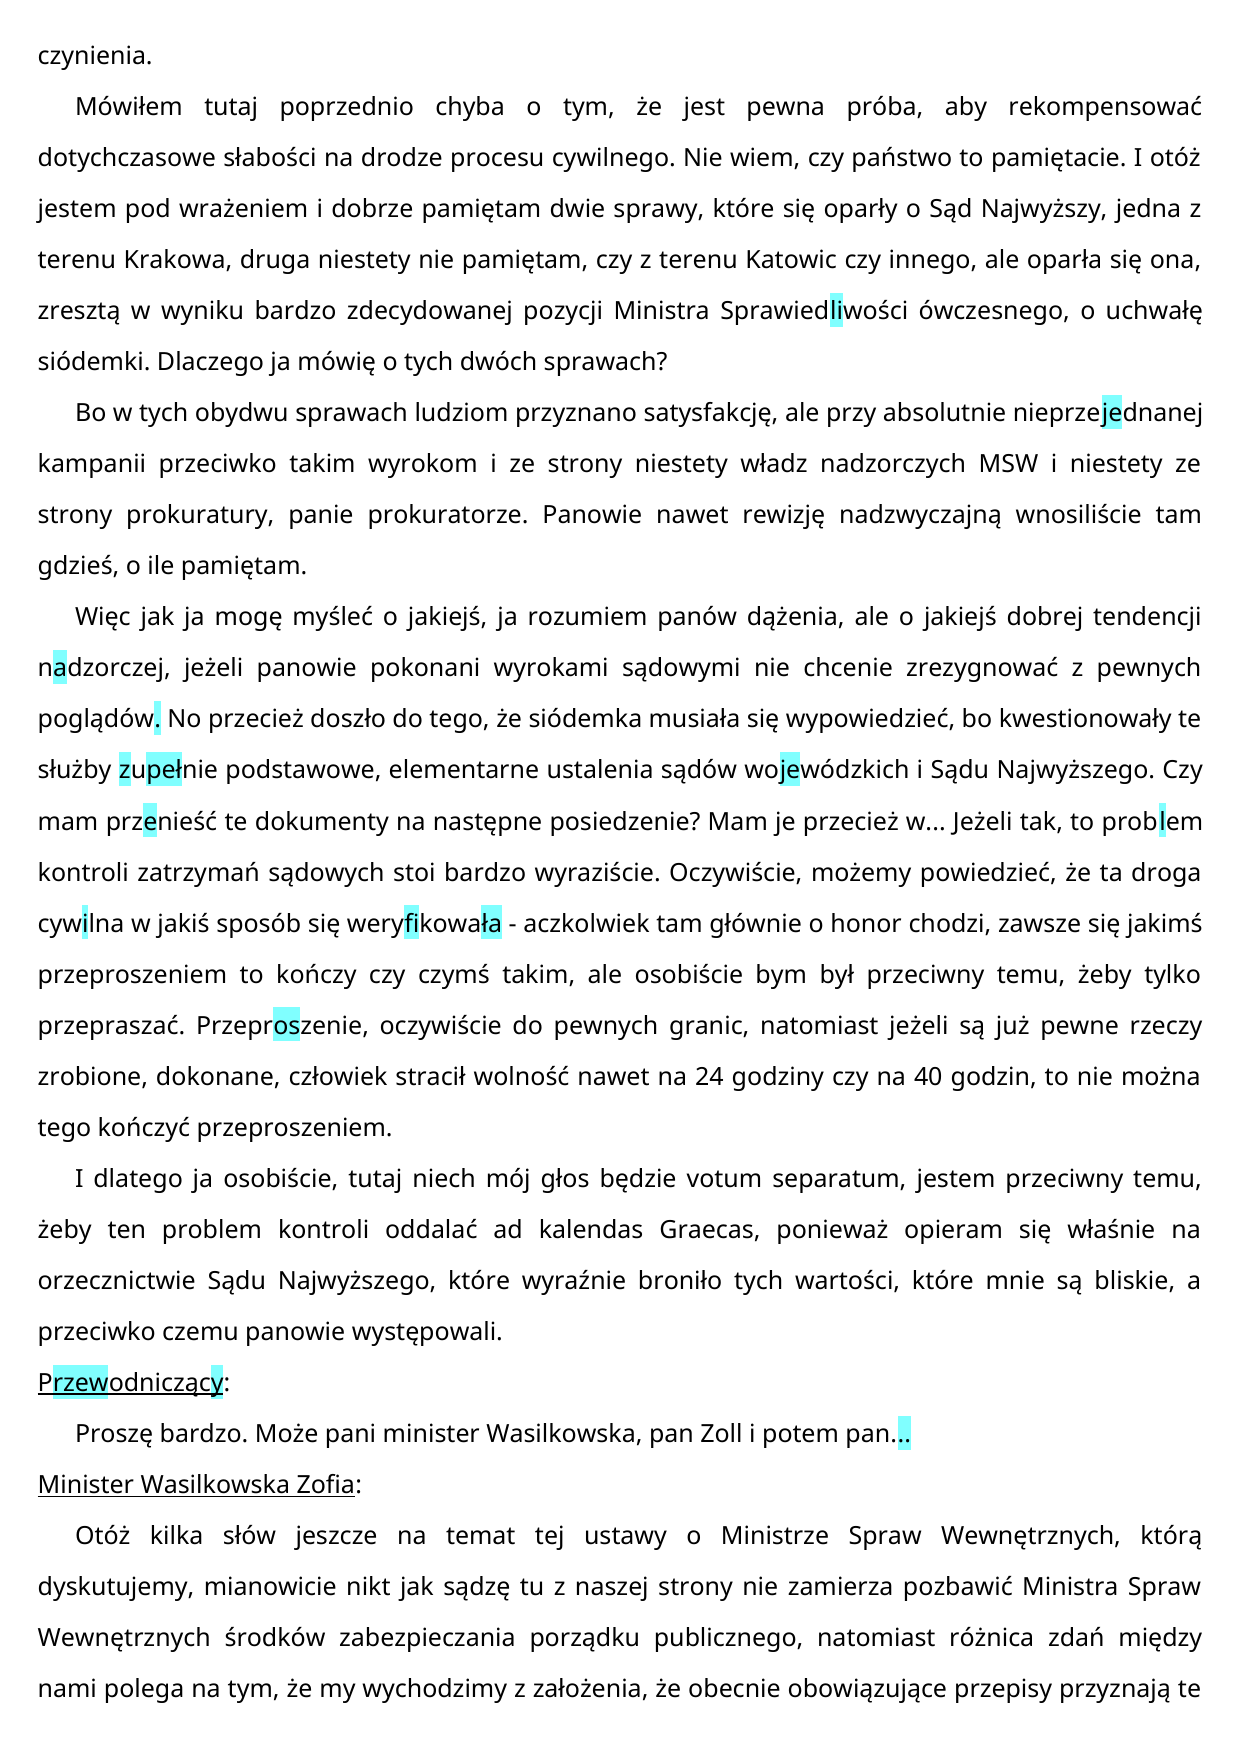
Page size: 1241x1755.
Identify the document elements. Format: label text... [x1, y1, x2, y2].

text Otóż kilka słów jeszcze na temat tej ustawy o Ministrze Spraw Wewnętrznych, którą dyskutujemy, mianowicie nikt jak sądzę tu z naszej strony nie zamierza pozbawić Ministra Spraw Wewnętrznych środków zabezpieczania porządku publicznego, natomiast różnica zdań między nami polega na tym, że my wychodzimy z założenia, że obecnie obowiązujące przepisy przyznają te [37, 1518, 1203, 1705]
text Proszę bardzo. Może pani minister Wasilkowska, pan Zoll i potem pan... [37, 1416, 1203, 1450]
text czynienia. [37, 37, 1203, 72]
text Bo w tych obydwu sprawach ludziom przyznano satysfakcję, ale przy absolutnie nieprzejednanej kampanii przeciwko takim wyrokom i ze strony niestety władz nadzorczych MSW i niestety ze strony prokuratury, panie prokuratorze. Panowie nawet rewizję nadzwyczajną wnosiliście tam gdzieś, o ile pamiętam. [37, 395, 1203, 582]
text Minister Wasilkowska Zofia: [37, 1467, 1203, 1501]
text Przewodniczący: [37, 1364, 1203, 1399]
text Więc jak ja mogę myśleć o jakiejś, ja rozumiem panów dążenia, ale o jakiejś dobrej tendencji nadzorczej, jeżeli panowie pokonani wyrokami sądowymi nie chcenie zrezygnować z pewnych poglądów. No przecież doszło do tego, że siódemka musiała się wypowiedzieć, bo kwestionowały te służby zupełnie podstawowe, elementarne ustalenia sądów wojewódzkich i Sądu Najwyższego. Czy mam przenieść te dokumenty na następne posiedzenie? Mam je przecież w... Jeżeli tak, to problem kontroli zatrzymań sądowych stoi bardzo wyraziście. Oczywiście, możemy powiedzieć, że ta droga cywilna w jakiś sposób się weryfikowała - aczkolwiek tam głównie o honor chodzi, zawsze się jakimś przeproszeniem to kończy czy czymś takim, ale osobiście bym był przeciwny temu, żeby tylko przepraszać. Przeproszenie, oczywiście do pewnych granic, natomiast jeżeli są już pewne rzeczy zrobione, dokonane, człowiek stracił wolność nawet na 24 godziny czy na 40 godzin, to nie można tego kończyć przeproszeniem. [37, 599, 1203, 1143]
text I dlatego ja osobiście, tutaj niech mój głos będzie votum separatum, jestem przeciwny temu, żeby ten problem kontroli oddalać ad kalendas Graecas, ponieważ opieram się właśnie na orzecznictwie Sądu Najwyższego, które wyraźnie broniło tych wartości, które mnie są bliskie, a przeciwko czemu panowie występowali. [37, 1160, 1203, 1348]
text Mówiłem tutaj poprzednio chyba o tym, że jest pewna próba, aby rekompensować dotychczasowe słabości na drodze procesu cywilnego. Nie wiem, czy państwo to pamiętacie. I otóż jestem pod wrażeniem i dobrze pamiętam dwie sprawy, które się oparły o Sąd Najwyższy, jedna z terenu Krakowa, druga niestety nie pamiętam, czy z terenu Katowic czy innego, ale oparła się ona, zresztą w wyniku bardzo zdecydowanej pozycji Ministra Sprawiedliwości ówczesnego, o uchwałę siódemki. Dlaczego ja mówię o tych dwóch sprawach? [37, 88, 1203, 378]
